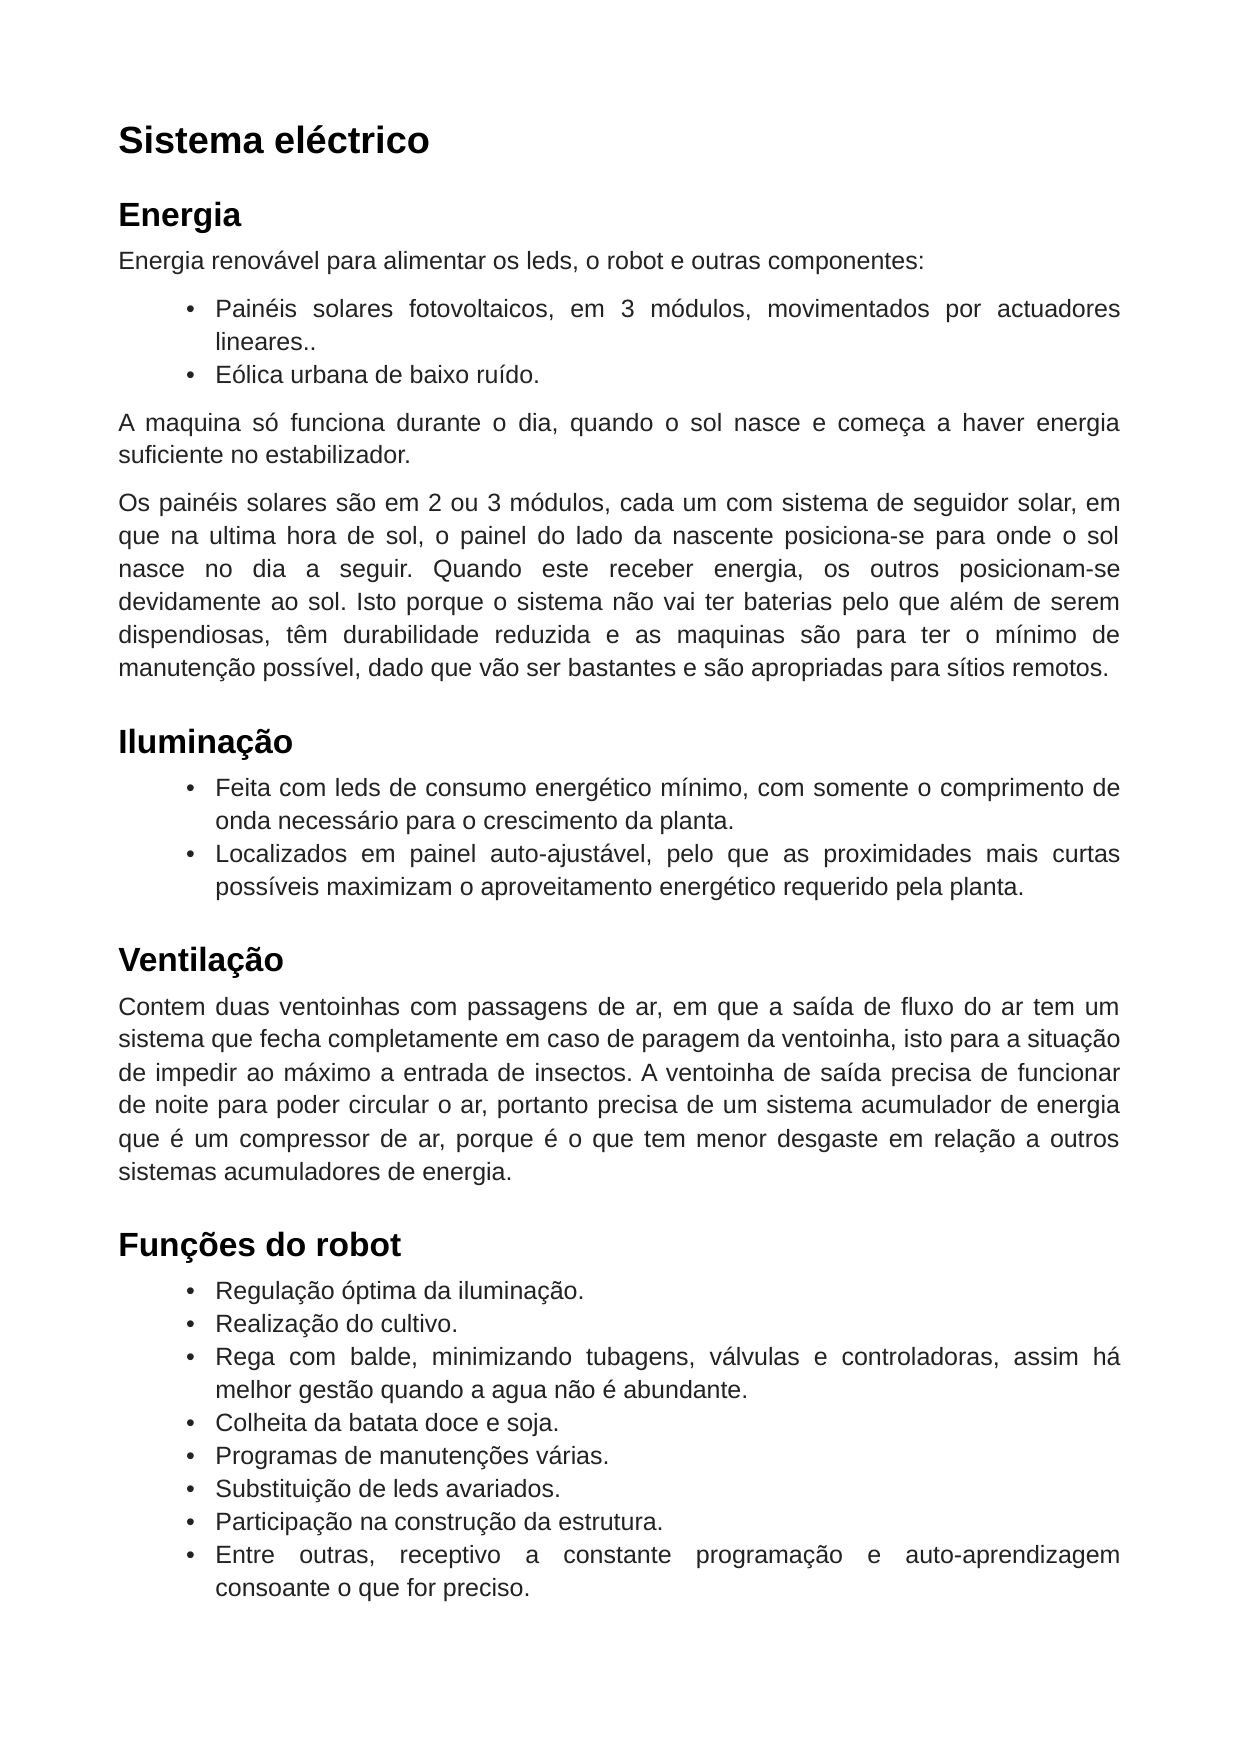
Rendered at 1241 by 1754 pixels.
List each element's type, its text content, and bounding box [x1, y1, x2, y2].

list Regulação óptima da iluminação. [186, 1276, 1122, 1305]
subtitle Funções do robot [118, 1225, 1122, 1264]
subtitle Energia [118, 195, 1122, 234]
list Colheita da batata doce e soja. [186, 1408, 1122, 1437]
list Substituição de leds avariados. [186, 1474, 1122, 1503]
list Realização do cultivo. [186, 1309, 1122, 1338]
subtitle Sistema eléctrico [118, 118, 1122, 162]
subtitle Iluminação [118, 722, 1122, 760]
list Localizados em painel auto-ajustável, pelo que as proximidades mais curtas possíveis maximizam o aproveitamento energético requerido pela planta. [186, 839, 1122, 901]
list Painéis solares fotovoltaicos, em 3 módulos, movimentados por actuadores lineares.. [186, 294, 1122, 356]
text Energia renovável para alimentar os leds, o robot e outras componentes: [118, 246, 1122, 275]
text Os painéis solares são em 2 ou 3 módulos, cada um com sistema de seguidor solar, em que na ultima hora de sol, o painel do lado da nascente posiciona-se para onde o sol nasce no dia a seguir. Quando este receber energia, os outros posicionam-se devidamente ao sol. Isto porque o sistema não vai ter baterias pelo que além de serem dispendiosas, têm durabilidade reduzida e as maquinas são para ter o mínimo de manutenção possível, dado que vão ser bastantes e são apropriadas para sítios remotos. [118, 488, 1122, 682]
list Entre outras, receptivo a constante programação e auto-aprendizagem consoante o que for preciso. [186, 1540, 1122, 1602]
list Programas de manutenções várias. [186, 1441, 1122, 1470]
list Rega com balde, minimizando tubagens, válvulas e controladoras, assim há melhor gestão quando a agua não é abundante. [186, 1342, 1122, 1404]
text Contem duas ventoinhas com passagens de ar, em que a saída de fluxo do ar tem um sistema que fecha completamente em caso de paragem da ventoinha, isto para a situação de impedir ao máximo a entrada de insectos. A ventoinha de saída precisa de funcionar de noite para poder circular o ar, portanto precisa de um sistema acumulador de energia que é um compressor de ar, porque é o que tem menor desgaste em relação a outros sistemas acumuladores de energia. [118, 991, 1122, 1185]
list Participação na construção da estrutura. [186, 1507, 1122, 1536]
text A maquina só funciona durante o dia, quando o sol nasce e começa a haver energia suficiente no estabilizador. [118, 407, 1122, 469]
list Eólica urbana de baixo ruído. [186, 360, 1122, 389]
list Feita com leds de consumo energético mínimo, com somente o comprimento de onda necessário para o crescimento da planta. [186, 773, 1122, 834]
subtitle Ventilação [118, 940, 1122, 979]
